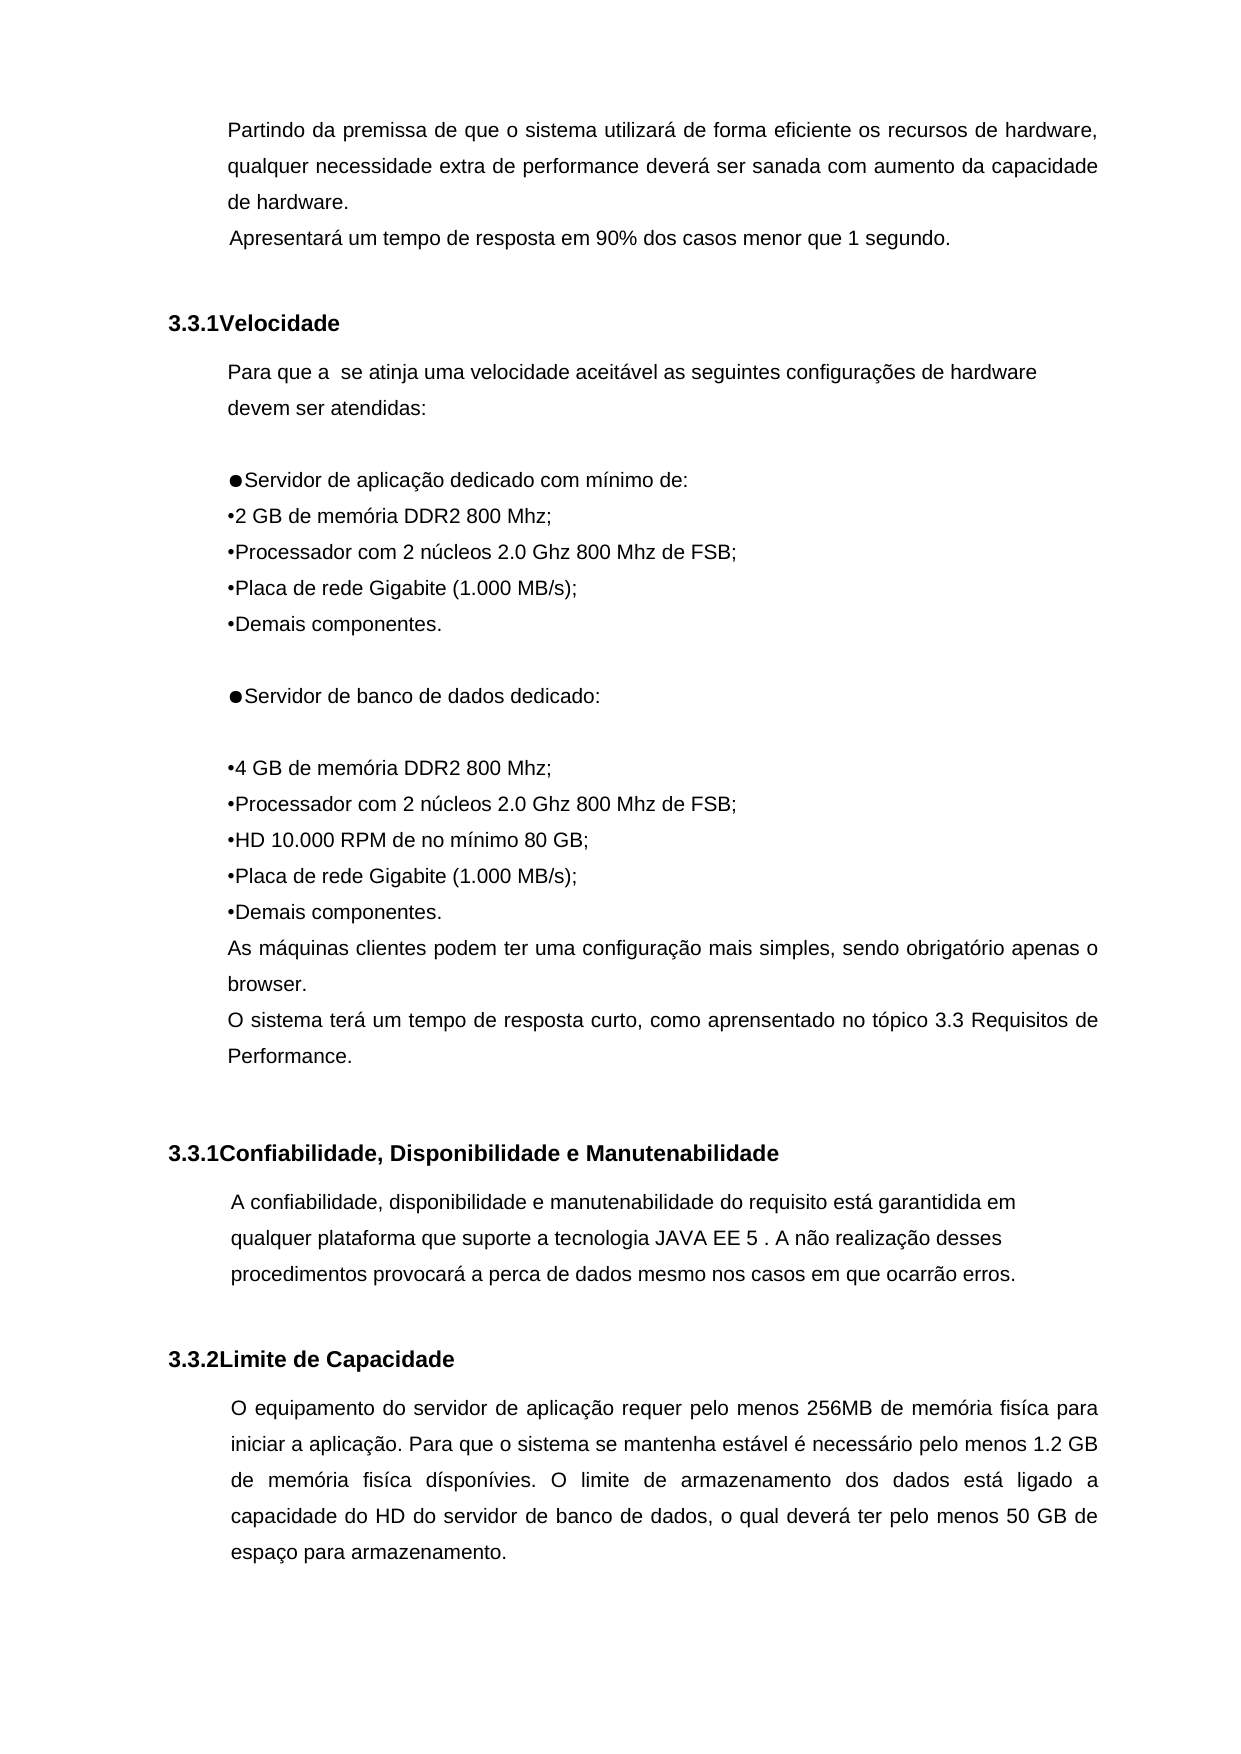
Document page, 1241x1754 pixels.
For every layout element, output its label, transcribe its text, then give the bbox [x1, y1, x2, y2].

text Apresentará um tempo de resposta em 90% dos casos menor que 1 segundo. [229, 226, 1100, 250]
text Para que a se atinja uma velocidade aceitável as seguintes configurações de hardware devem ser atendidas: [227, 360, 1100, 420]
text O equipamento do servidor de aplicação requer pelo menos 256MB de memória fisíca para iniciar a aplicação. Para que o sistema se mantenha estável é necessário pelo menos 1.2 GB de memória fisíca dísponívies. O limite de armazenamento dos dados está ligado a capacidade do HD do servidor de banco de dados, o qual deverá ter pelo menos 50 GB de espaço para armazenamento. [231, 1396, 1100, 1564]
text A confiabilidade, disponibilidade e manutenabilidade do requisito está garantidida em qualquer plataforma que suporte a tecnologia JAVA EE 5 . A não realização desses procedimentos provocará a perca de dados mesmo nos casos em que ocarrão erros. [231, 1190, 1100, 1286]
list Demais componentes. [227, 612, 1100, 636]
text O sistema terá um tempo de resposta curto, como aprensentado no tópico 3.3 Requisitos de Performance. [227, 1008, 1100, 1068]
subtitle Limite de Capacidade [168, 1346, 1100, 1372]
list Servidor de aplicação dedicado com mínimo de: [227, 468, 1100, 492]
list Processador com 2 núcleos 2.0 Ghz 800 Mhz de FSB; [227, 540, 1100, 564]
list Placa de rede Gigabite (1.000 MB/s); [227, 576, 1100, 600]
list Processador com 2 núcleos 2.0 Ghz 800 Mhz de FSB; [227, 792, 1100, 816]
list 2 GB de memória DDR2 800 Mhz; [227, 504, 1100, 528]
text Partindo da premissa de que o sistema utilizará de forma eficiente os recursos de hardware, qualquer necessidade extra de performance deverá ser sanada com aumento da capacidade de hardware. [227, 118, 1100, 214]
list 4 GB de memória DDR2 800 Mhz; [227, 756, 1100, 780]
list Placa de rede Gigabite (1.000 MB/s); [227, 864, 1100, 888]
text As máquinas clientes podem ter uma configuração mais simples, sendo obrigatório apenas o browser. [227, 936, 1100, 996]
list Demais componentes. [227, 900, 1100, 924]
subtitle Confiabilidade, Disponibilidade e Manutenabilidade [168, 1140, 1100, 1166]
subtitle Velocidade [168, 310, 1100, 336]
list HD 10.000 RPM de no mínimo 80 GB; [227, 828, 1100, 852]
list Servidor de banco de dados dedicado: [227, 684, 1100, 708]
